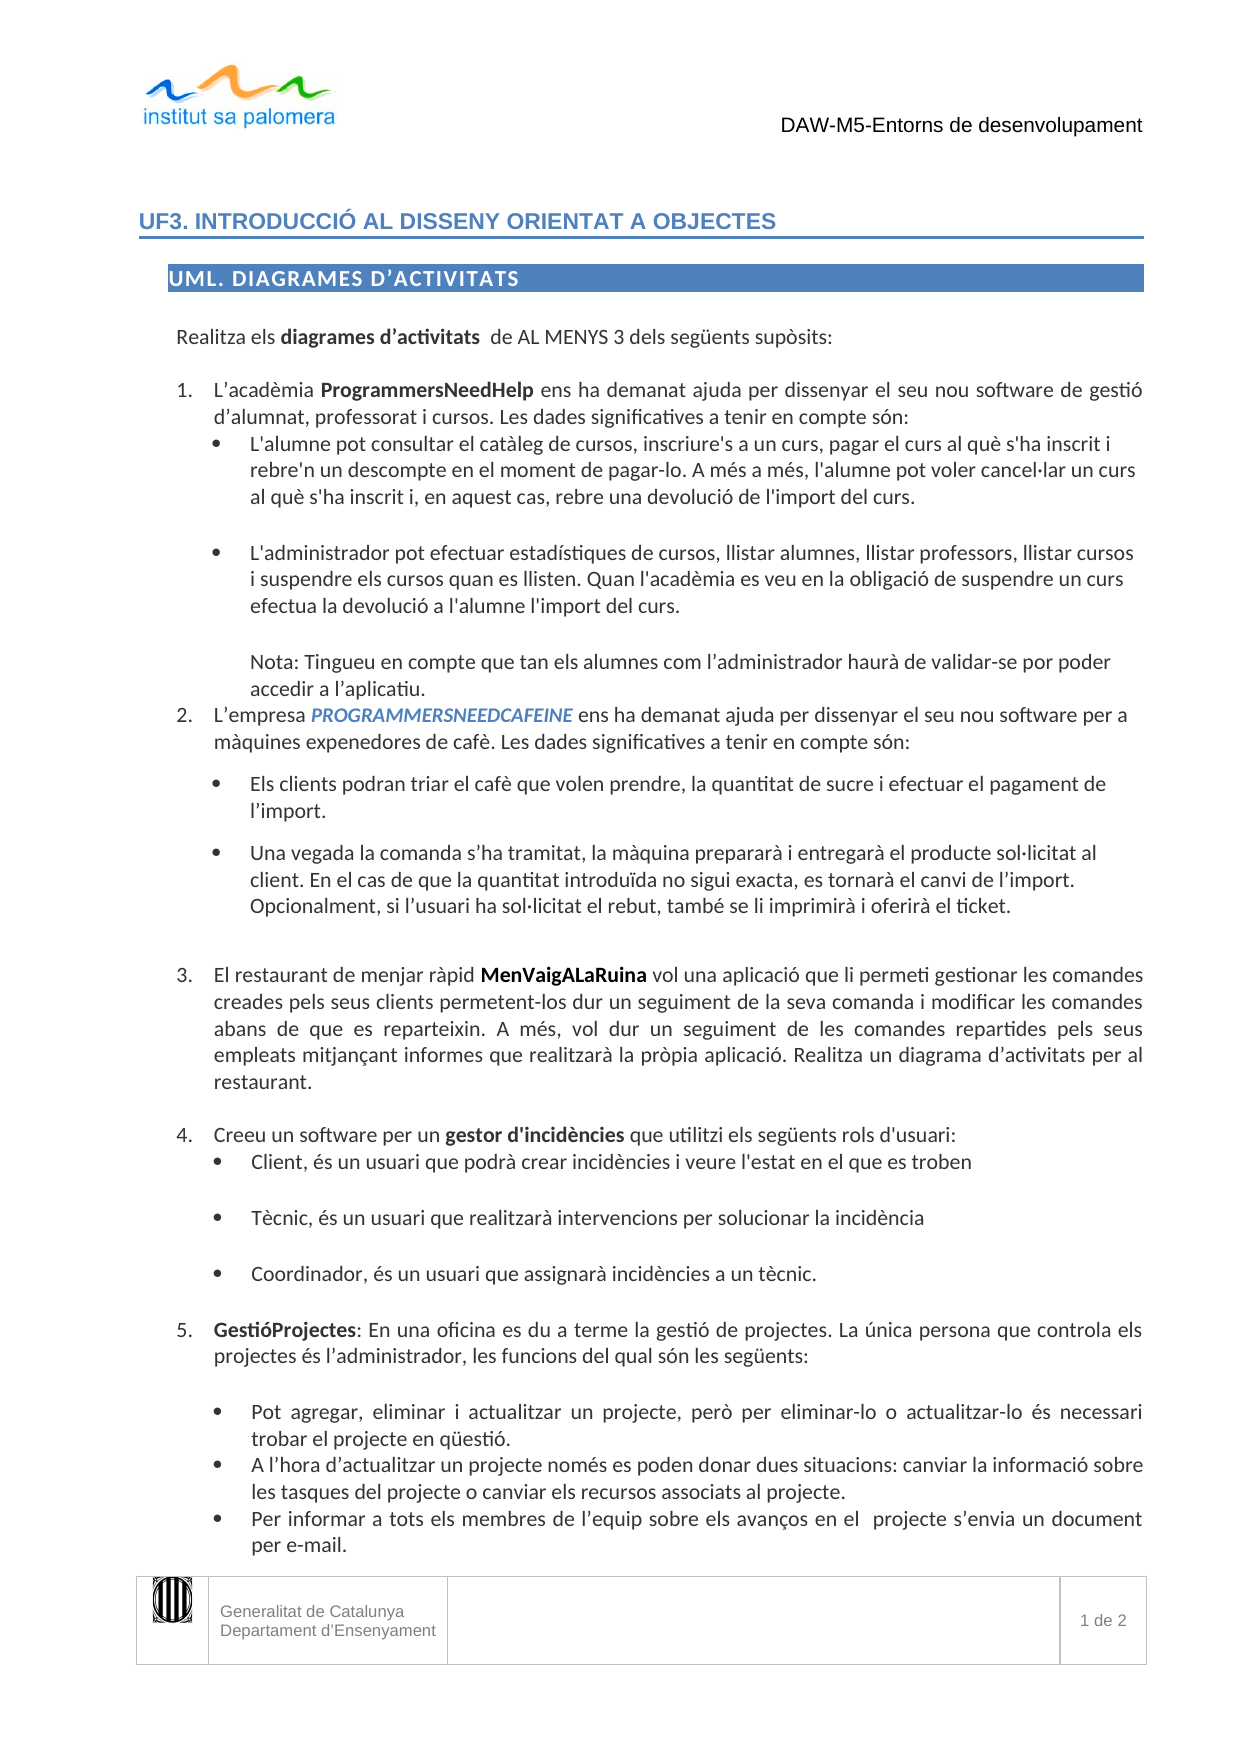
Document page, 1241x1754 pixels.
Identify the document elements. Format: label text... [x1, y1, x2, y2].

subtitle UML. diagrames D’ACTIVITATS [168, 264, 1144, 292]
list Client, és un usuari que podrà crear incidències i veure l'estat en el que es troben [214, 1148, 1144, 1175]
list GestióProjectes: En una oficina es du a terme la gestió de projectes. La única persona que controla els projectes és l’administrador, les funcions del qual són les següents: [176, 1316, 1144, 1369]
list Els clients podran triar el cafè que volen prendre, la quantitat de sucre i efectuar el pagament de l’import. [212, 770, 1144, 824]
text Nota: Tingueu en compte que tan els alumnes com l’administrador haurà de validar-se por poder accedir a l’aplicatiu. [250, 648, 1144, 701]
list A l’hora d’actualitzar un projecte només es poden donar dues situacions: canviar la informació sobre les tasques del projecte o canviar els recursos associats al projecte. [214, 1452, 1144, 1505]
list Creeu un software per un gestor d'incidències que utilitzi els següents rols d'usuari: [176, 1122, 1144, 1148]
list Per informar a tots els membres de l’equip sobre els avanços en el projecte s’envia un document per e-mail. [214, 1505, 1144, 1558]
text uf3. Introducció al disseny orientat a objectes [139, 208, 1144, 236]
list Una vegada la comanda s’ha tramitat, la màquina prepararà i entregarà el producte sol·licitat al client. En el cas de que la quantitat introduïda no sigui exacta, es tornarà el canvi de l’import. Opcionalment, si l’usuari ha sol·licitat el rebut, també se li imprimirà i oferirà el ticket. [212, 839, 1144, 919]
list Pot agregar, eliminar i actualitzar un projecte, però per eliminar-lo o actualitzar-lo és necessari trobar el projecte en qüestió. [214, 1398, 1144, 1452]
picture [138, 58, 341, 132]
list Tècnic, és un usuari que realitzarà intervencions per solucionar la incidència [214, 1204, 1144, 1231]
list Coordinador, és un usuari que assignarà incidències a un tècnic. [214, 1260, 1144, 1287]
text Realitza els diagrames d’activitats de AL MENYS 3 dels següents supòsits: [176, 323, 1144, 350]
list L'alumne pot consultar el catàleg de cursos, inscriure's a un curs, pagar el curs al què s'ha inscrit i rebre'n un descompte en el moment de pagar-lo. A més a més, l'alumne pot voler cancel·lar un curs al què s'ha inscrit i, en aquest cas, rebre una devolució de l'import del curs. [212, 430, 1144, 510]
list L’empresa ProgrammersNeedCafeine ens ha demanat ajuda per dissenyar el seu nou software per a màquines expenedores de cafè. Les dades significatives a tenir en compte són: [176, 701, 1144, 755]
list L’acadèmia ProgrammersNeedHelp ens ha demanat ajuda per dissenyar el seu nou software de gestió d’alumnat, professorat i cursos. Les dades significatives a tenir en compte són: [176, 376, 1144, 430]
list El restaurant de menjar ràpid MenVaigALaRuina vol una aplicació que li permeti gestionar les comandes creades pels seus clients permetent-los dur un seguiment de la seva comanda i modificar les comandes abans de que es reparteixin. A més, vol dur un seguiment de les comandes repartides pels seus empleats mitjançant informes que realitzarà la pròpia aplicació. Realitza un diagrama d’activitats per al restaurant. [176, 962, 1144, 1095]
list L'administrador pot efectuar estadístiques de cursos, llistar alumnes, llistar professors, llistar cursos i suspendre els cursos quan es llisten. Quan l'acadèmia es veu en la obligació de suspendre un curs efectua la devolució a l'alumne l'import del curs. [212, 539, 1144, 619]
